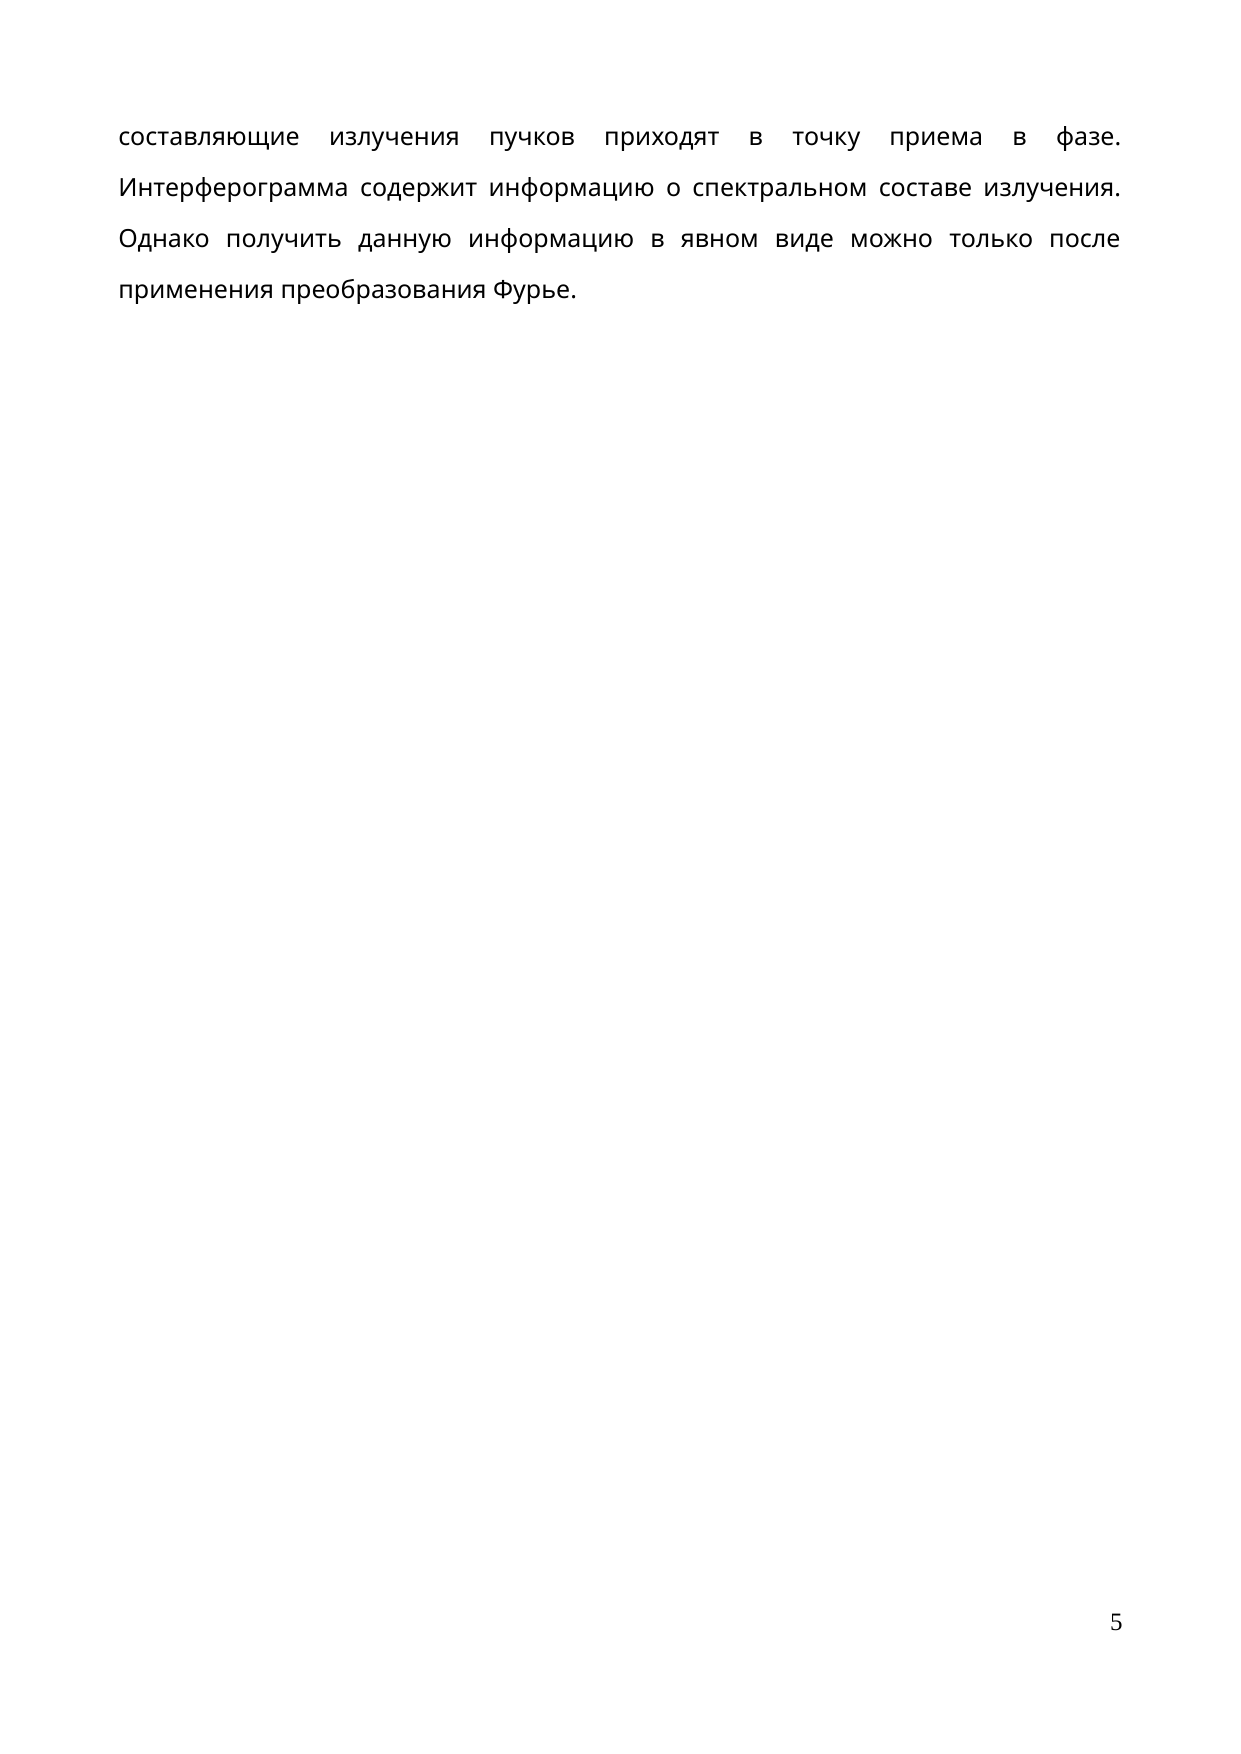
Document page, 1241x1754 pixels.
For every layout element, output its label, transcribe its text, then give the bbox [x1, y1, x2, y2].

text составляющие излучения пучков приходят в точку приема в фазе. Интерферограмма содержит информацию о спектральном составе излучения. Однако получить данную информацию в явном виде можно только после применения преобразования Фурье. [118, 118, 1122, 305]
